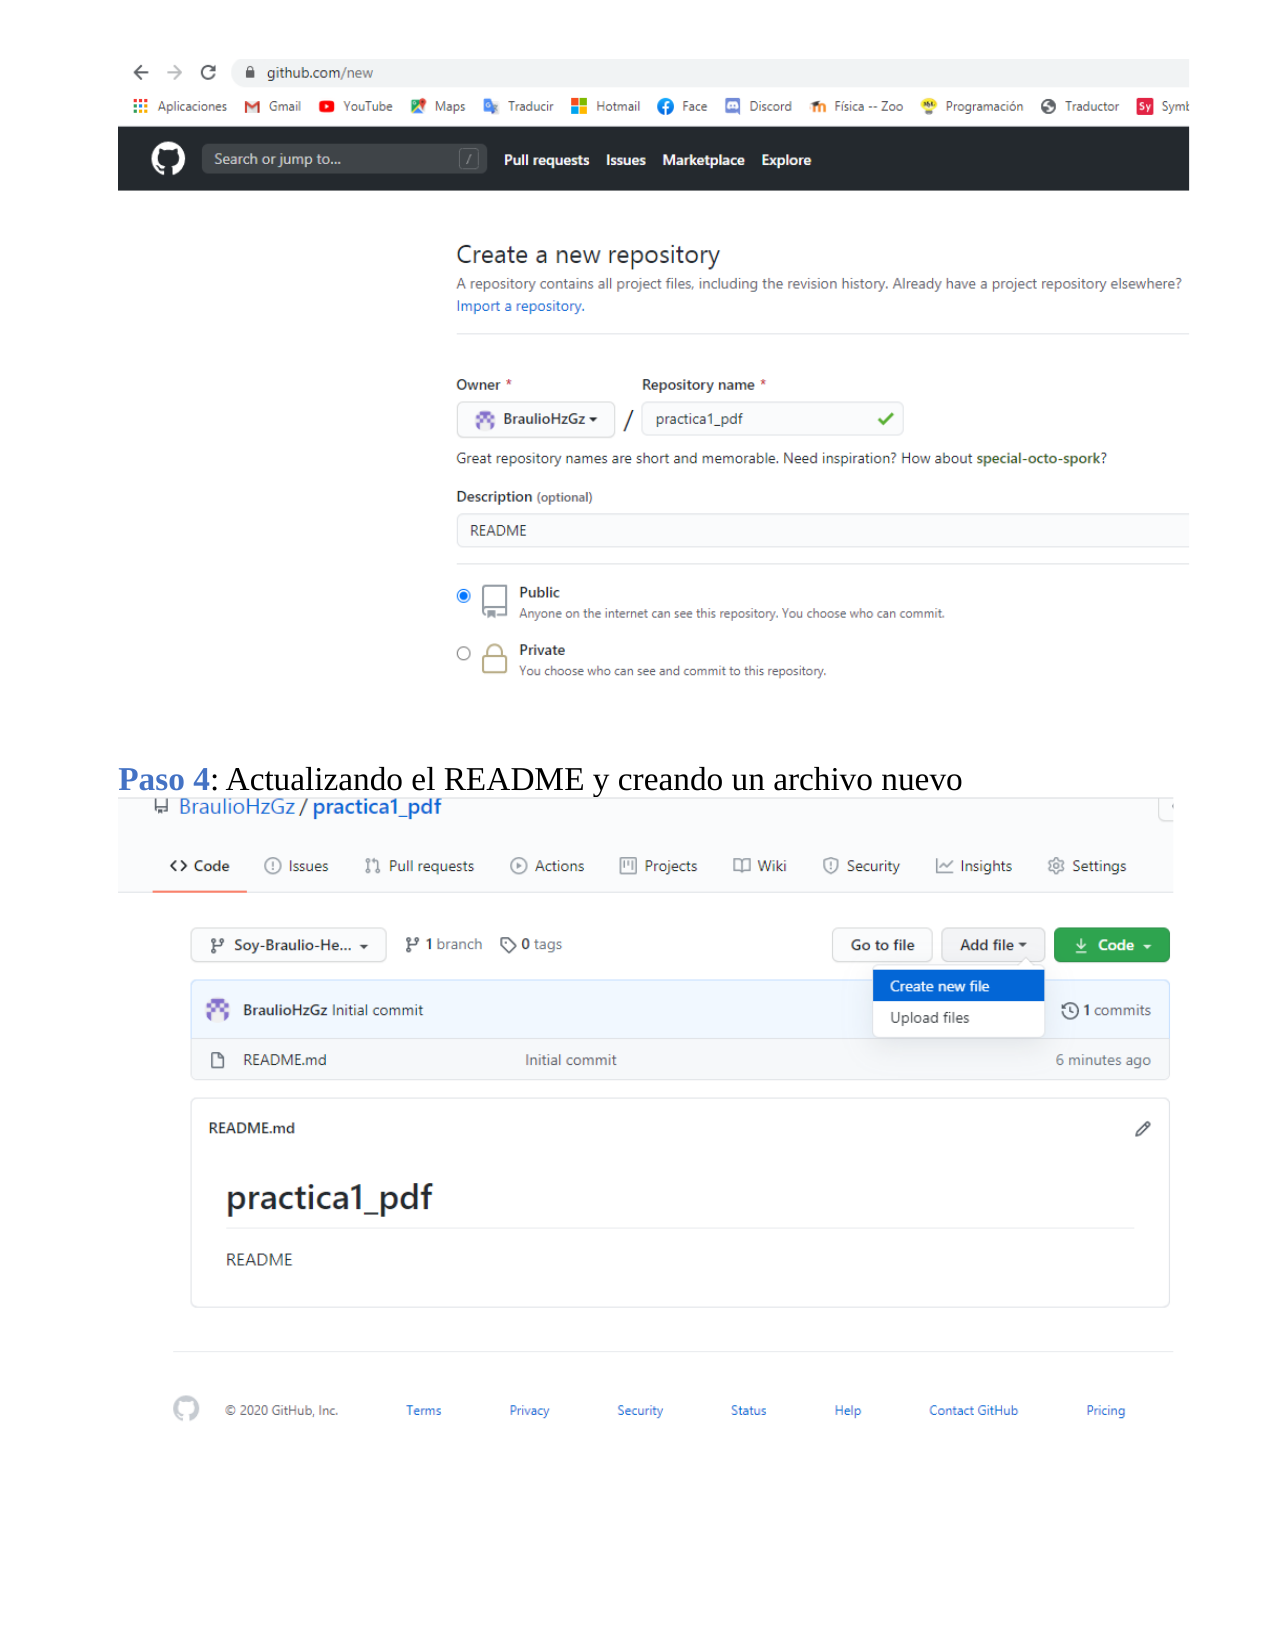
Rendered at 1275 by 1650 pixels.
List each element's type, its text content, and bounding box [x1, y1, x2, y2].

text Paso 4: Actualizando el README y creando un archivo nuevo [118, 759, 1205, 798]
